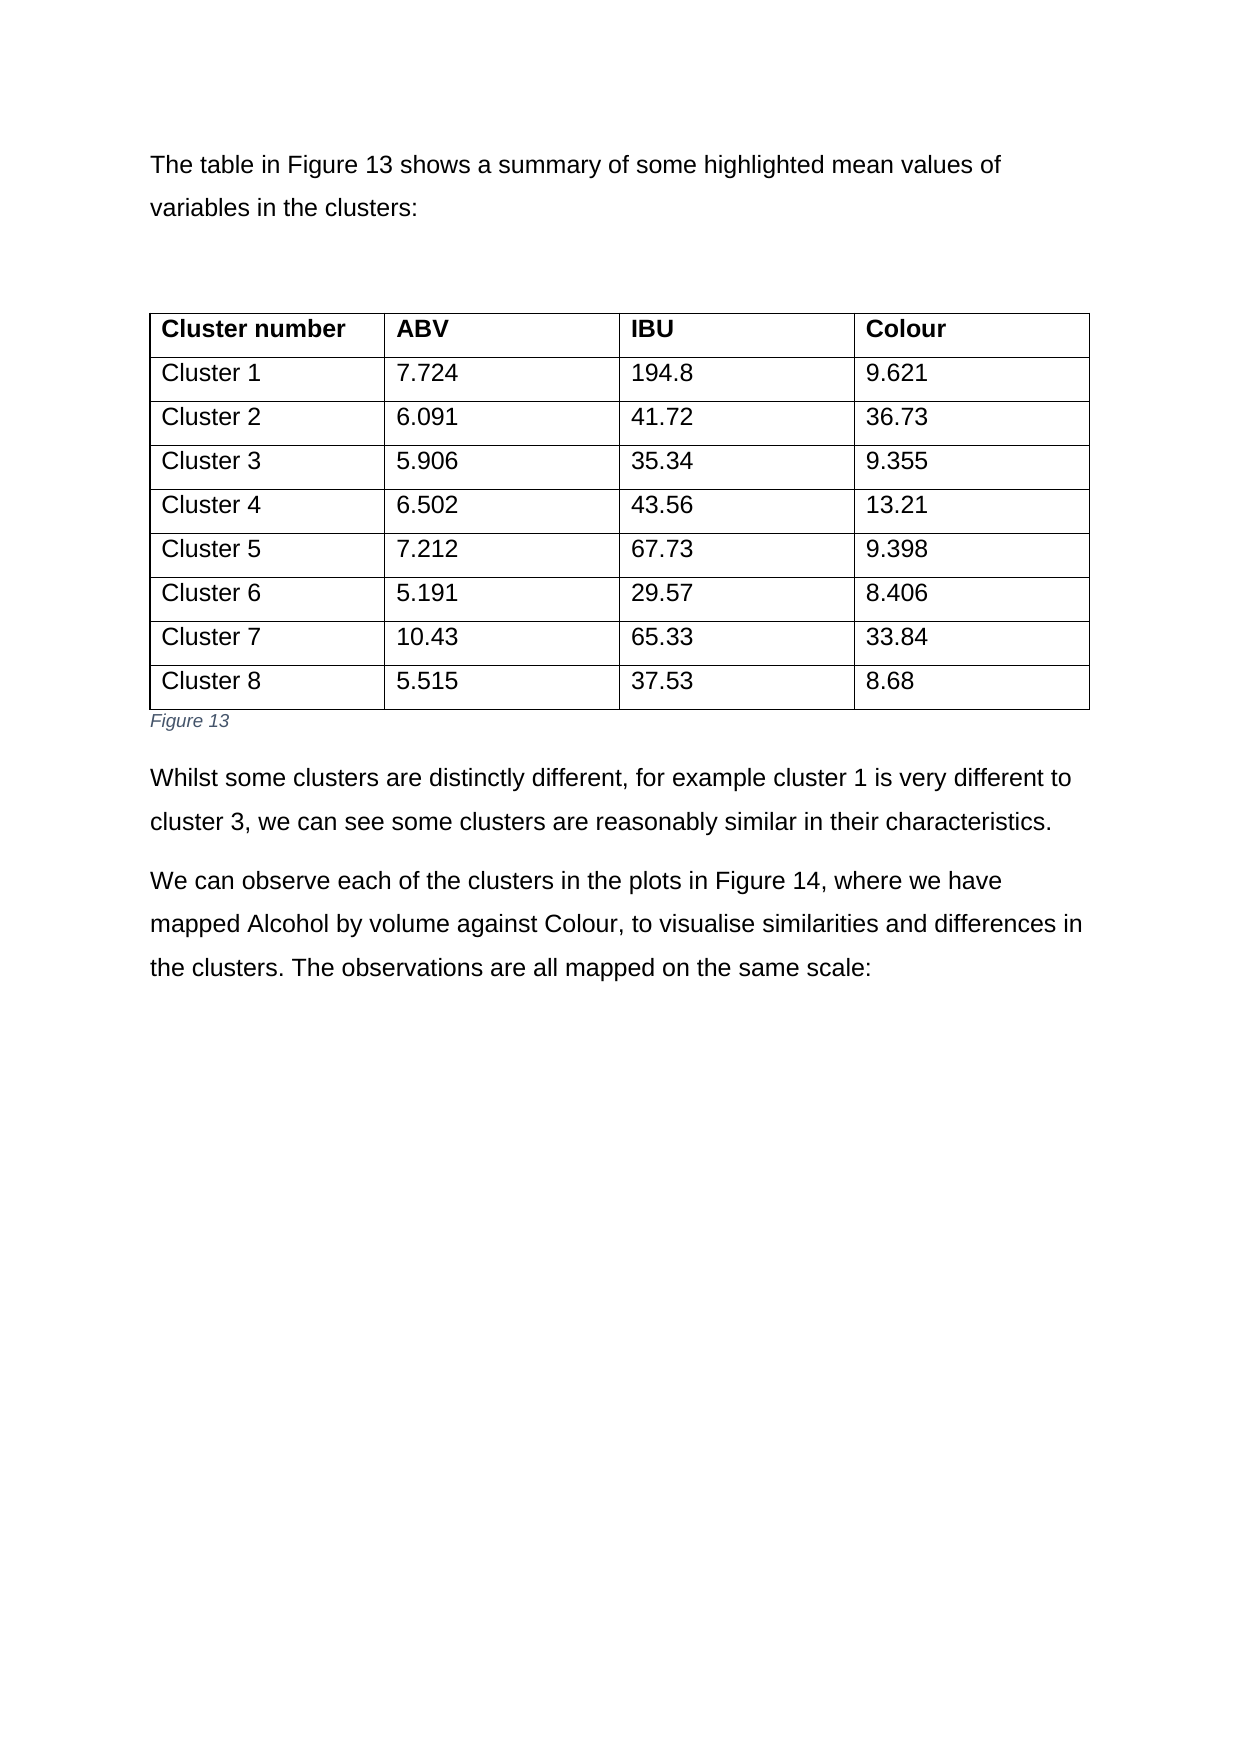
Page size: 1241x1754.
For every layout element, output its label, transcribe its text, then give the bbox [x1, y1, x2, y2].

table_cell 29.57 [620, 578, 854, 621]
table_cell 37.53 [620, 666, 854, 709]
table_cell 7.212 [385, 534, 619, 577]
table_cell 5.515 [385, 666, 619, 709]
table_cell 6.502 [385, 490, 619, 533]
text The table in Figure 13 shows a summary of some highlighted mean values of variables in the clusters: [150, 150, 1090, 222]
table_cell Cluster 8 [151, 666, 384, 709]
table_cell 5.906 [385, 446, 619, 489]
table_cell 5.191 [385, 578, 619, 621]
table_cell 65.33 [620, 622, 854, 665]
table_cell 36.73 [855, 402, 1089, 445]
table_cell 8.406 [855, 578, 1089, 621]
table_cell 9.621 [855, 358, 1089, 401]
table_cell 9.398 [855, 534, 1089, 577]
table_header Colour [855, 314, 1089, 357]
table_header IBU [620, 314, 854, 357]
table_header ABV [385, 314, 619, 357]
table_cell Cluster 6 [151, 578, 384, 621]
table_cell 9.355 [855, 446, 1089, 489]
table_cell 43.56 [620, 490, 854, 533]
table_cell Cluster 4 [151, 490, 384, 533]
table_cell 33.84 [855, 622, 1089, 665]
table_cell Cluster 5 [151, 534, 384, 577]
table_cell 6.091 [385, 402, 619, 445]
text Whilst some clusters are distinctly different, for example cluster 1 is very different to cluster 3, we can see some clusters are reasonably similar in their characteristics. [150, 763, 1090, 835]
table_cell 67.73 [620, 534, 854, 577]
table_cell 35.34 [620, 446, 854, 489]
table_cell 13.21 [855, 490, 1089, 533]
table_cell 41.72 [620, 402, 854, 445]
table_cell Cluster 2 [151, 402, 384, 445]
table_cell 10.43 [385, 622, 619, 665]
table_cell Cluster 1 [151, 358, 384, 401]
table_header Cluster number [151, 314, 384, 357]
text We can observe each of the clusters in the plots in Figure 14, where we have mapped Alcohol by volume against Colour, to visualise similarities and differences in the clusters. The observations are all mapped on the same scale: [150, 866, 1090, 981]
table_cell Cluster 7 [151, 622, 384, 665]
table_cell 8.68 [855, 666, 1089, 709]
table_cell Cluster 3 [151, 446, 384, 489]
text Figure 13 [150, 710, 1090, 732]
table_cell 194.8 [620, 358, 854, 401]
table_cell 7.724 [385, 358, 619, 401]
